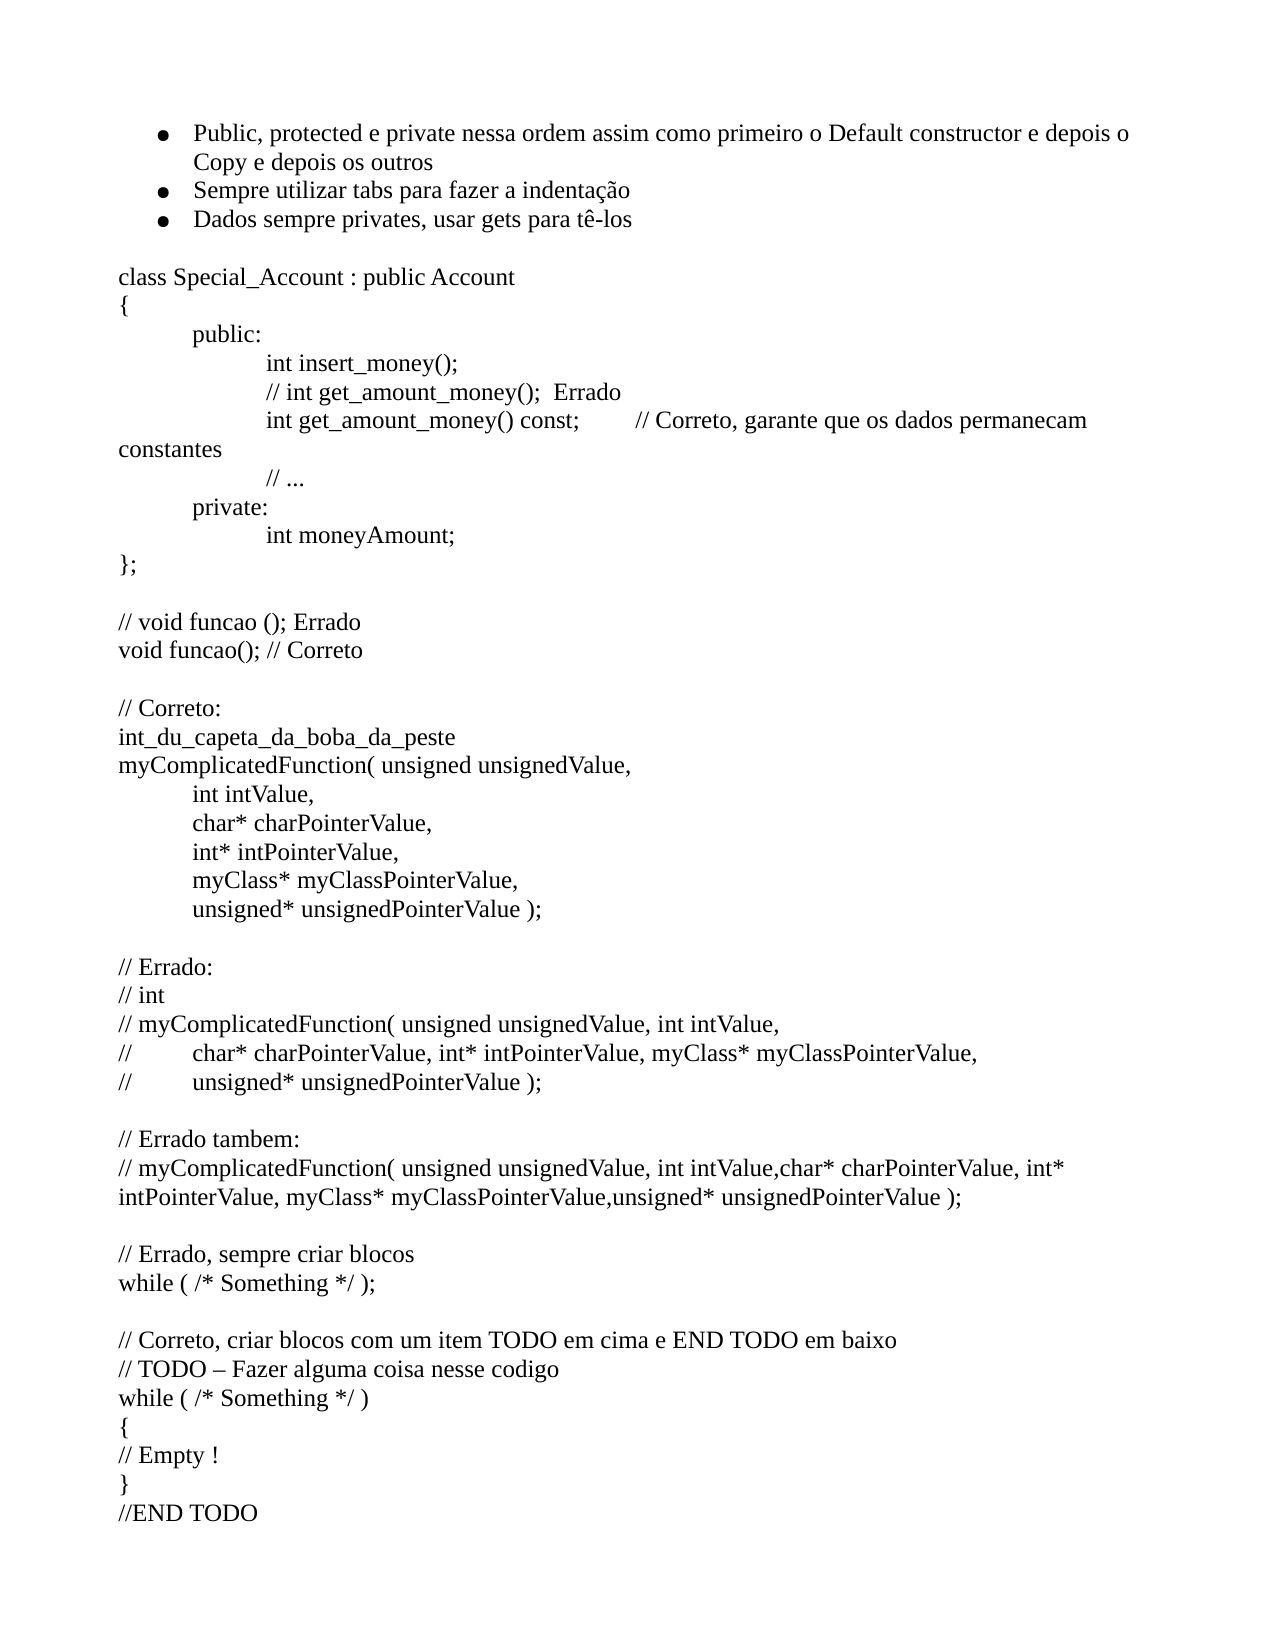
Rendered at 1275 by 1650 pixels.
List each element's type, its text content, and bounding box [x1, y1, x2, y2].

text int_du_capeta_da_boba_da_peste [118, 722, 1157, 751]
list Sempre utilizar tabs para fazer a indentação [156, 176, 1157, 204]
text private: [118, 492, 1157, 521]
text { [118, 1412, 1157, 1441]
text // myComplicatedFunction( unsigned unsignedValue, int intValue, [118, 1009, 1157, 1038]
text class Special_Account : public Account [118, 262, 1157, 291]
text // int [118, 981, 1157, 1009]
list Public, protected e private nessa ordem assim como primeiro o Default constructor e depois o Copy e depois os outros [156, 118, 1157, 176]
text //END TODO [118, 1498, 1157, 1527]
text while ( /* Something */ ); [118, 1268, 1157, 1297]
text // char* charPointerValue, int* intPointerValue, myClass* myClassPointerValue, [118, 1038, 1157, 1067]
text }; [118, 549, 1157, 578]
text unsigned* unsignedPointerValue ); [118, 894, 1157, 923]
text int insert_money(); [118, 348, 1157, 377]
text // Correto: [118, 693, 1157, 722]
text int moneyAmount; [118, 521, 1157, 549]
text // Empty ! [118, 1441, 1157, 1469]
text public: [118, 319, 1157, 348]
text void funcao(); // Correto [118, 636, 1157, 664]
text int get_amount_money() const; // Correto, garante que os dados permanecam constantes [118, 406, 1157, 463]
text myComplicatedFunction( unsigned unsignedValue, [118, 751, 1157, 779]
text myClass* myClassPointerValue, [118, 866, 1157, 894]
text int* intPointerValue, [118, 837, 1157, 866]
text // void funcao (); Errado [118, 607, 1157, 636]
text while ( /* Something */ ) [118, 1383, 1157, 1412]
text // myComplicatedFunction( unsigned unsignedValue, int intValue,char* charPointerValue, int* intPointerValue, myClass* myClassPointerValue,unsigned* unsignedPointerValue ); [118, 1153, 1157, 1211]
text // int get_amount_money(); Errado [118, 377, 1157, 406]
text // unsigned* unsignedPointerValue ); [118, 1067, 1157, 1096]
text // ... [118, 463, 1157, 492]
text // Errado: [118, 952, 1157, 981]
text // Errado tambem: [118, 1124, 1157, 1153]
text char* charPointerValue, [118, 808, 1157, 837]
text { [118, 291, 1157, 319]
text // TODO – Fazer alguma coisa nesse codigo [118, 1354, 1157, 1383]
text } [118, 1469, 1157, 1498]
text int intValue, [118, 779, 1157, 808]
text // Correto, criar blocos com um item TODO em cima e END TODO em baixo [118, 1326, 1157, 1354]
list Dados sempre privates, usar gets para tê-los [156, 204, 1157, 233]
text // Errado, sempre criar blocos [118, 1239, 1157, 1268]
